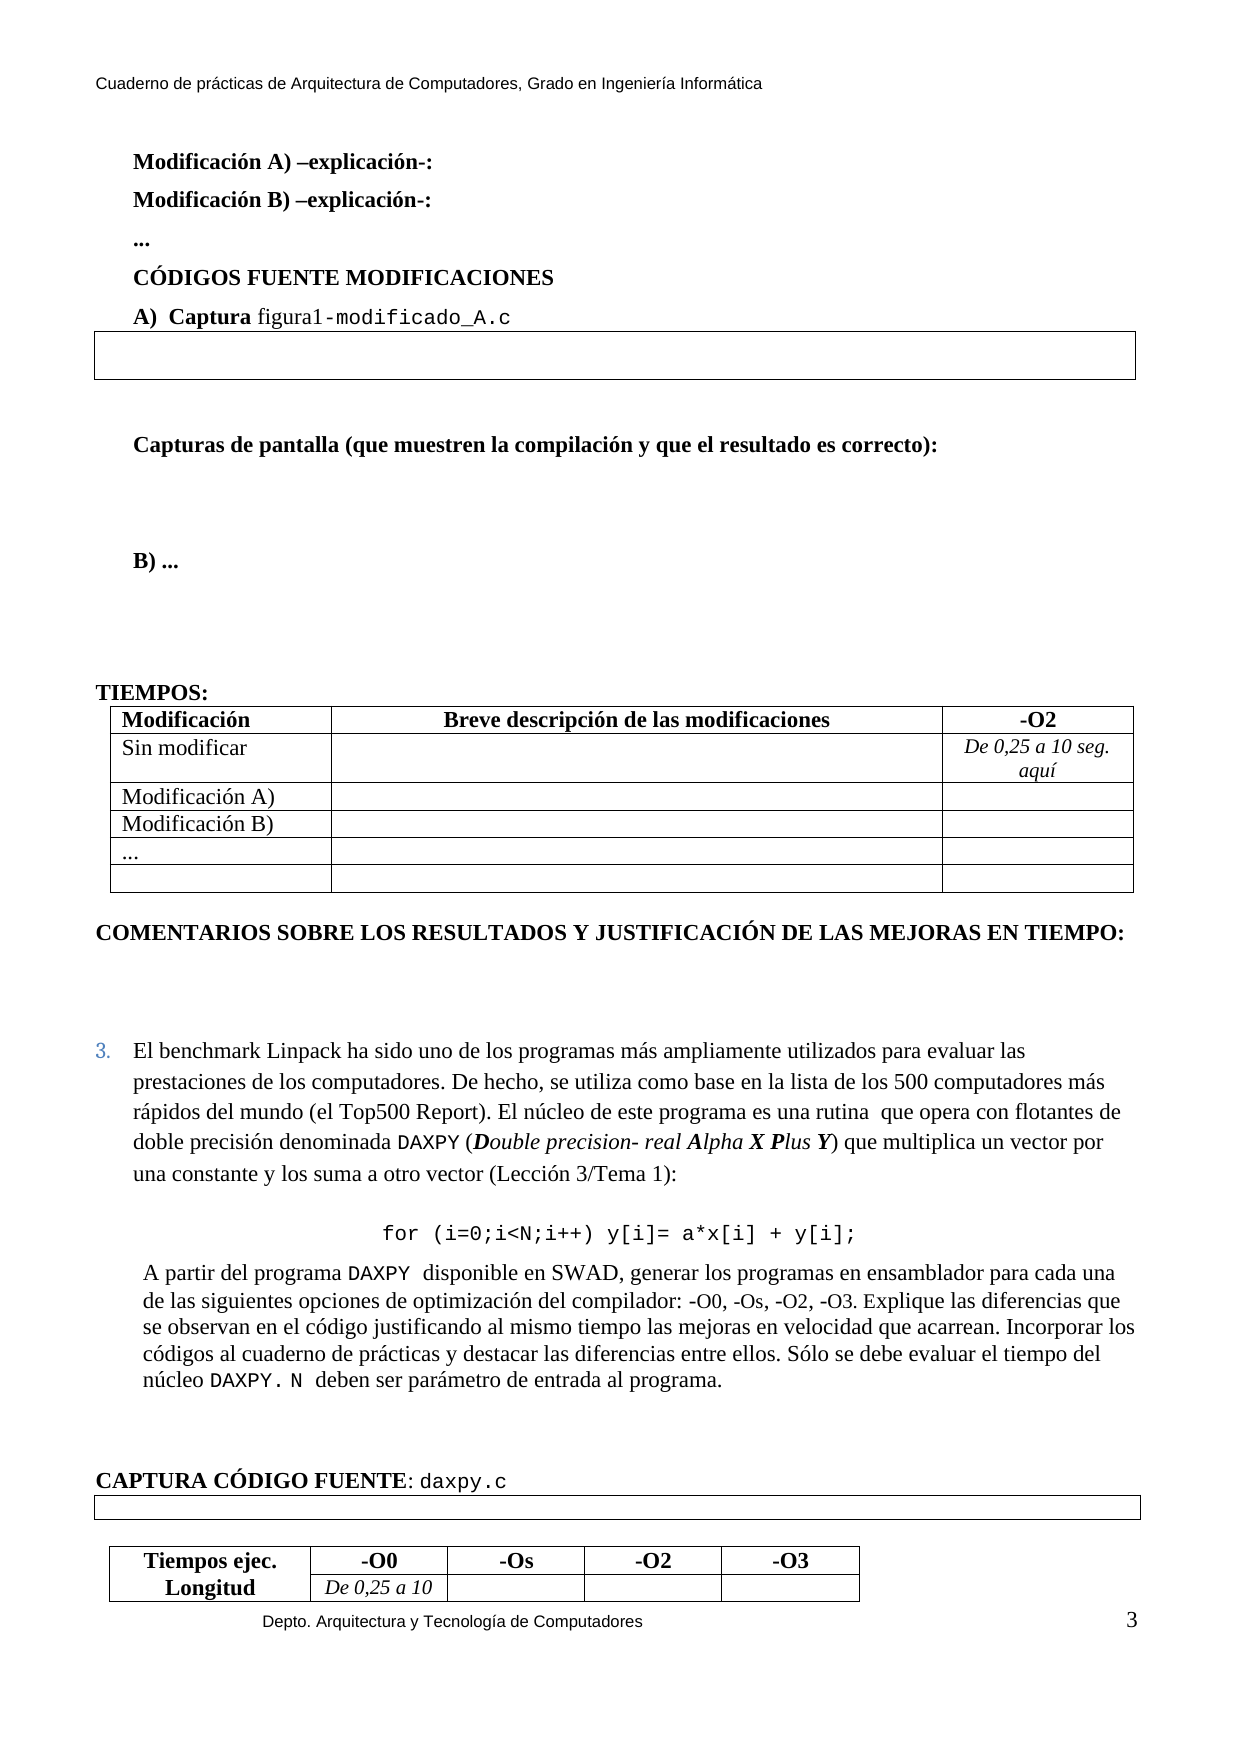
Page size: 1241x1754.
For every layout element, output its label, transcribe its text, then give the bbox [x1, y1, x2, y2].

table_cell [332, 783, 942, 809]
list Modificación B) –explicación-: [133, 187, 1137, 213]
text CAPTURA CÓDIGO FUENTE: daxpy.c [95, 1467, 1137, 1494]
table_cell [943, 838, 1133, 864]
table_cell [943, 783, 1133, 809]
table_header -Os [448, 1547, 584, 1574]
table_header Tiempos ejec. Longitud vectores=XXXX [110, 1547, 310, 1601]
list A partir del programa DAXPY disponible en SWAD, generar los programas en ensamblador para cada una de las siguientes opciones de optimización del compilador: -O0, -Os, -O2, -O3. Explique las diferencias que se observan en el código justificando al mismo tiempo las mejoras en velocidad que acarrean. Incorporar los códigos al cuaderno de prácticas y destacar las diferencias entre ellos. Sólo se debe evaluar el tiempo del núcleo DAXPY. N deben ser parámetro de entrada al programa. [143, 1259, 1137, 1394]
table_cell [448, 1575, 584, 1601]
list ... [133, 225, 1137, 252]
list for (i=0;i<N;i++) y[i]= a*x[i] + y[i]; [101, 1223, 1137, 1247]
table_cell [332, 865, 942, 892]
table_cell [943, 865, 1133, 892]
list A) Captura figura1-modificado_A.c [133, 303, 1137, 331]
list El benchmark Linpack ha sido uno de los programas más ampliamente utilizados para evaluar las prestaciones de los computadores. De hecho, se utiliza como base en la lista de los 500 computadores más rápidos del mundo (el Top500 Report). El núcleo de este programa es una rutina que opera con flotantes de doble precisión denominada DAXPY (Double precision- real Alpha X Plus Y) que multiplica un vector por una constante y los suma a otro vector (Lección 3/Tema 1): [95, 1037, 1137, 1186]
table_cell [332, 811, 942, 837]
list B) ... [133, 547, 1137, 574]
table_cell ... [111, 838, 331, 864]
table_header -O2 [585, 1547, 721, 1574]
table_header [95, 1496, 1140, 1519]
table_header Modificación [111, 707, 331, 733]
table_cell Modificación B) [111, 811, 331, 837]
table_cell [585, 1575, 721, 1601]
table_header -O0 [311, 1547, 447, 1574]
table_cell [111, 865, 331, 892]
text TIEMPOS: [95, 679, 1137, 706]
table_header -O3 [722, 1547, 859, 1574]
table_header Breve descripción de las modificaciones [332, 707, 942, 733]
table_cell De 0,25 a 10 seg. aquí [943, 734, 1133, 782]
table_cell De 0,25 a 10 [311, 1575, 447, 1601]
table_header -O2 [943, 707, 1133, 733]
table_cell Sin modificar [111, 734, 331, 782]
table_cell [943, 811, 1133, 837]
list Capturas de pantalla (que muestren la compilación y que el resultado es correcto): [133, 431, 1137, 457]
text COMENTARIOS SOBRE LOS RESULTADOS Y JUSTIFICACIÓN DE LAS MEJORAS EN TIEMPO: [95, 919, 1137, 945]
table_cell [332, 734, 942, 782]
table_cell [722, 1575, 859, 1601]
table_header [95, 332, 1135, 378]
list CÓDIGOS FUENTE MODIFICACIONES [133, 264, 1137, 291]
table_cell [332, 838, 942, 864]
list Modificación A) –explicación-: [133, 148, 1137, 174]
table_cell Modificación A) [111, 783, 331, 809]
